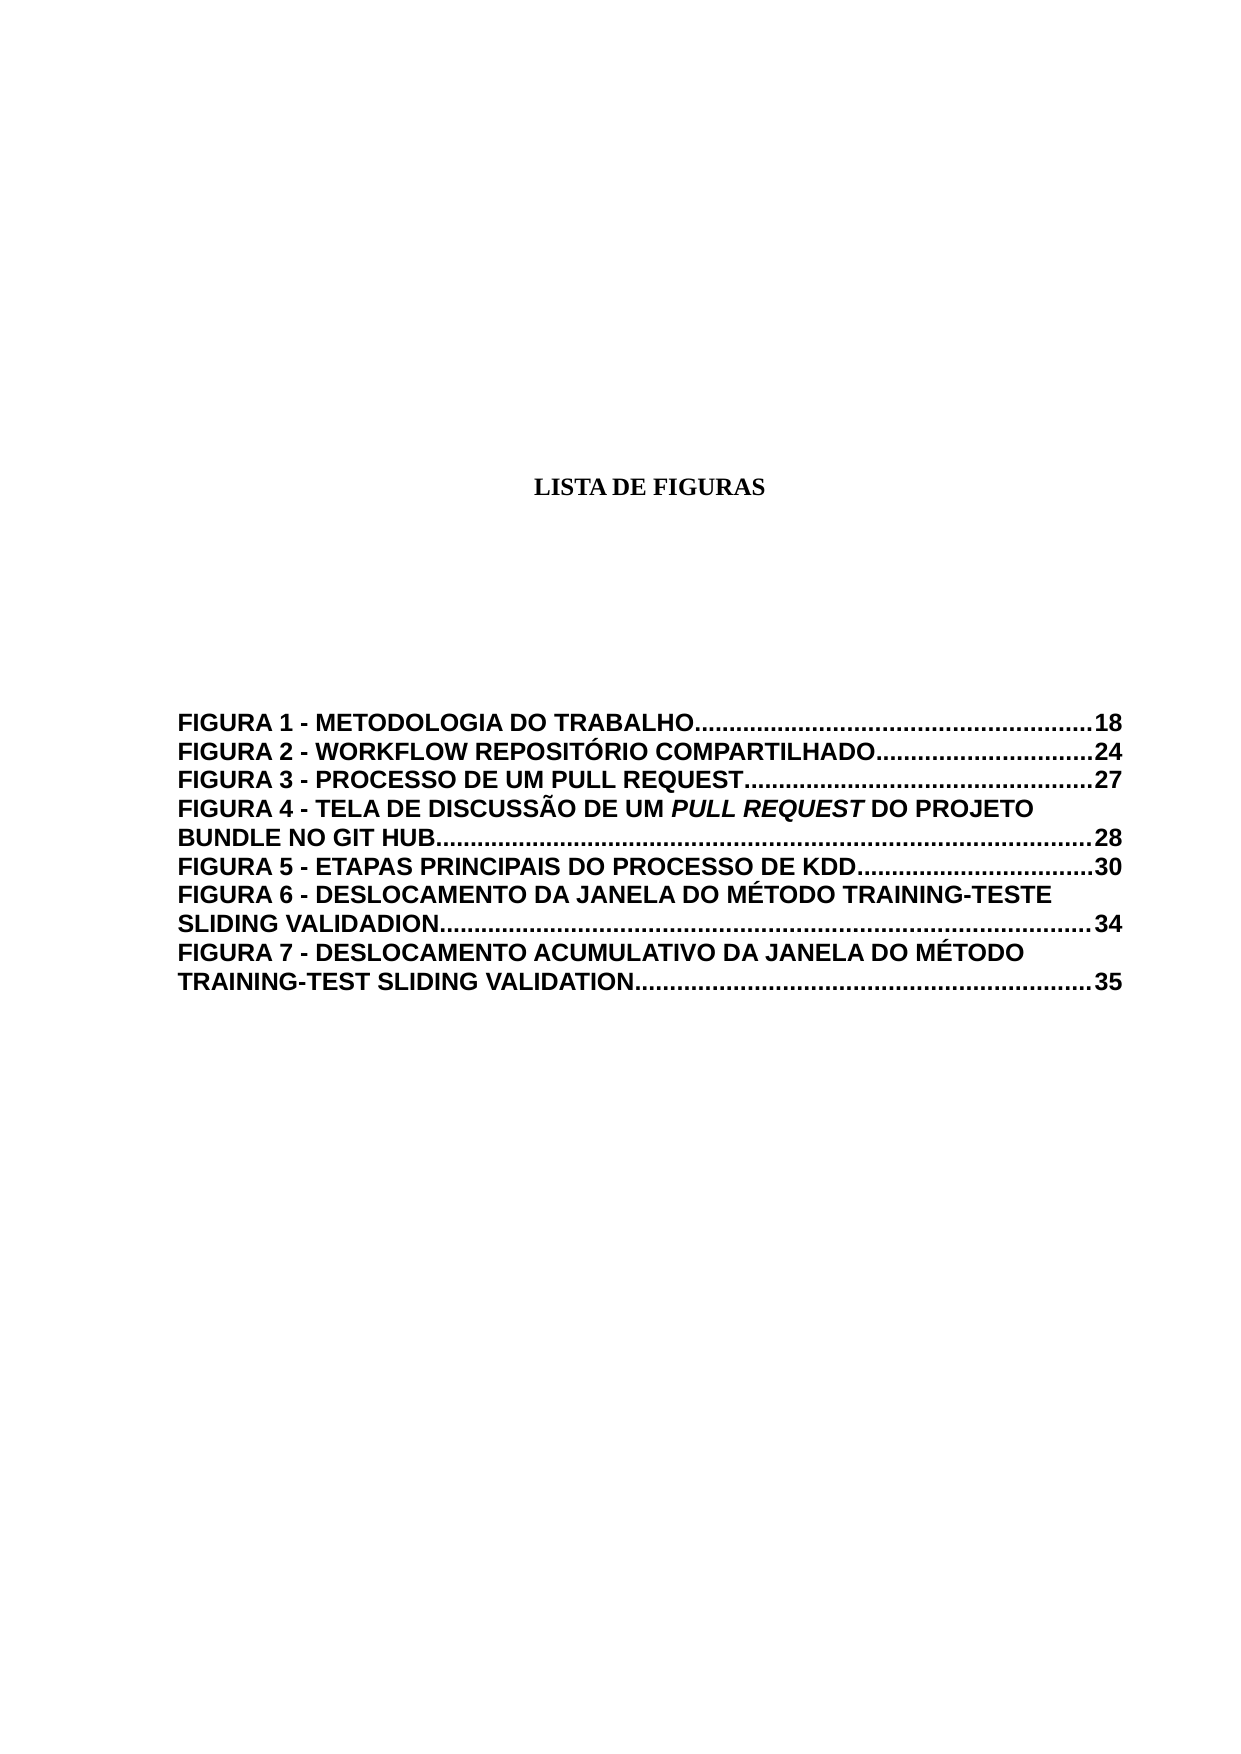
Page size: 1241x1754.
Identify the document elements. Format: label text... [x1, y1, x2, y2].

text Figura 7 - Deslocamento acumulativo da janela do método training-test sliding validation 35 [177, 938, 1122, 995]
text Figura 5 - Etapas principais do processo de KDD 30 [177, 852, 1122, 880]
text Lista de figuras [177, 472, 1122, 501]
text Figura 1 - Metodologia do trabalho 18 [177, 708, 1122, 737]
text Figura 4 - Tela de discussão de um pull request do projeto Bundle no Git Hub 28 [177, 794, 1122, 852]
text Figura 2 - Workflow repositório compartilhado 24 [177, 737, 1122, 765]
text Figura 6 - Deslocamento da janela do método training-teste sliding validadion 34 [177, 880, 1122, 938]
text Figura 3 - Processo de um pull request 27 [177, 765, 1122, 794]
